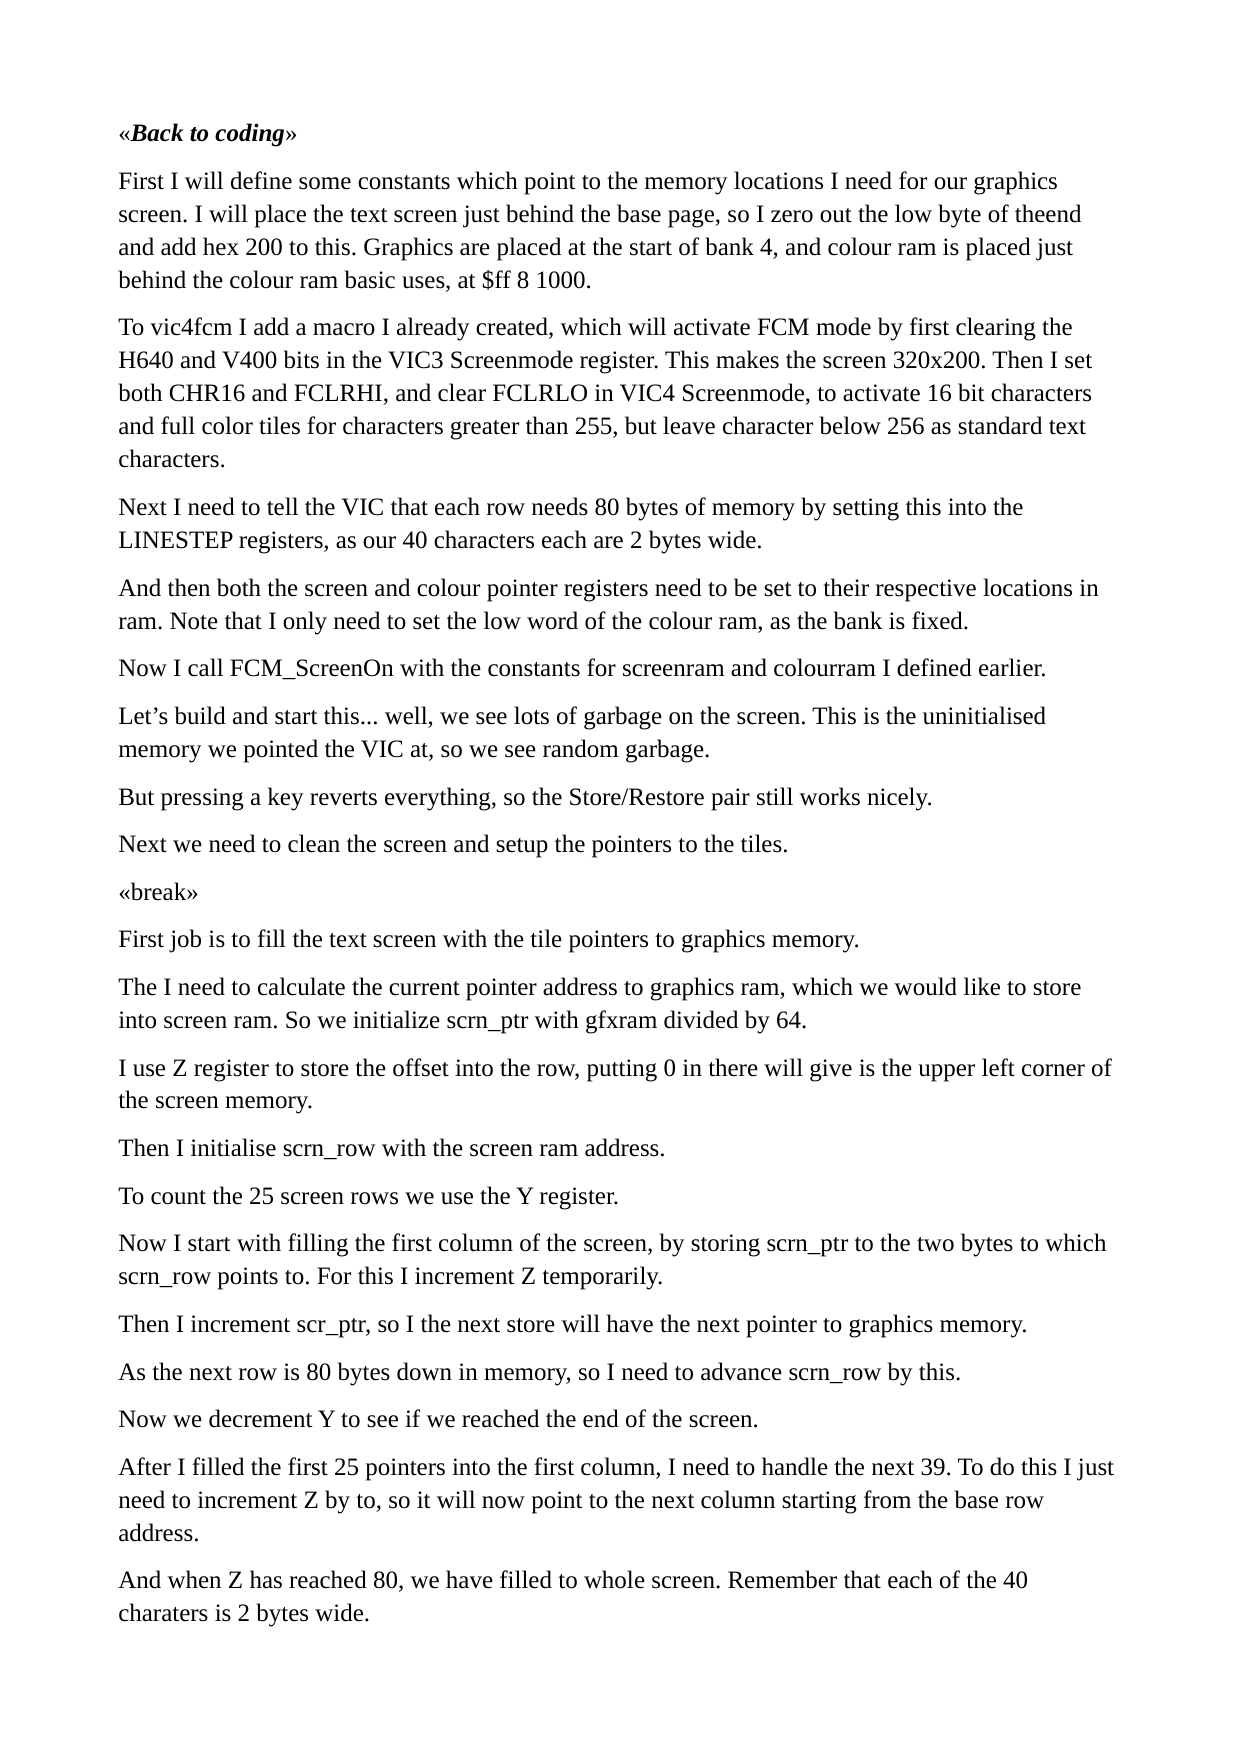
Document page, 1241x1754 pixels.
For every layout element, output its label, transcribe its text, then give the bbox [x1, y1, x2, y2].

text Let’s build and start this... well, we see lots of garbage on the screen. This is the uninitialised memory we pointed the VIC at, so we see random garbage. [118, 701, 1122, 763]
text After I filled the first 25 pointers into the first column, I need to handle the next 39. To do this I just need to increment Z by to, so it will now point to the next column starting from the base row address. [118, 1452, 1122, 1547]
text To count the 25 screen rows we use the Y register. [118, 1181, 1122, 1209]
text I use Z register to store the offset into the row, putting 0 in there will give is the upper left corner of the screen memory. [118, 1053, 1122, 1114]
text First job is to fill the text screen with the tile pointers to graphics memory. [118, 924, 1122, 953]
text Next I need to tell the VIC that each row needs 80 bytes of memory by setting this into the LINESTEP registers, as our 40 characters each are 2 bytes wide. [118, 492, 1122, 554]
text «Back to coding» [118, 118, 1122, 147]
text Then I increment scr_ptr, so I the next store will have the next pointer to graphics memory. [118, 1309, 1122, 1338]
text Now I call FCM_ScreenOn with the constants for screenram and colourram I defined earlier. [118, 653, 1122, 682]
text And then both the screen and colour pointer registers need to be set to their respective locations in ram. Note that I only need to set the low word of the colour ram, as the bank is fixed. [118, 573, 1122, 634]
text Then I initialise scrn_row with the screen ram address. [118, 1133, 1122, 1162]
text «break» [118, 877, 1122, 906]
text But pressing a key reverts everything, so the Store/Restore pair still works nicely. [118, 782, 1122, 810]
text Now I start with filling the first column of the screen, by storing scrn_ptr to the two bytes to which scrn_row points to. For this I increment Z temporarily. [118, 1228, 1122, 1290]
text First I will define some constants which point to the memory locations I need for our graphics screen. I will place the text screen just behind the base page, so I zero out the low byte of theend and add hex 200 to this. Graphics are placed at the start of bank 4, and colour ram is placed just behind the colour ram basic uses, at $ff 8 1000. [118, 166, 1122, 293]
text Now we decrement Y to see if we reached the end of the screen. [118, 1404, 1122, 1433]
text The I need to calculate the current pointer address to graphics ram, which we would like to store into screen ram. So we initialize scrn_ptr with gfxram divided by 64. [118, 972, 1122, 1034]
text As the next row is 80 bytes down in memory, so I need to advance scrn_row by this. [118, 1357, 1122, 1385]
text Next we need to clean the screen and setup the pointers to the tiles. [118, 829, 1122, 858]
text To vic4fcm I add a macro I already created, which will activate FCM mode by first clearing the H640 and V400 bits in the VIC3 Screenmode register. This makes the screen 320x200. Then I set both CHR16 and FCLRHI, and clear FCLRLO in VIC4 Screenmode, to activate 16 bit characters and full color tiles for characters greater than 255, but leave character below 256 as standard text characters. [118, 312, 1122, 473]
text And when Z has reached 80, we have filled to whole screen. Remember that each of the 40 charaters is 2 bytes wide. [118, 1566, 1122, 1627]
